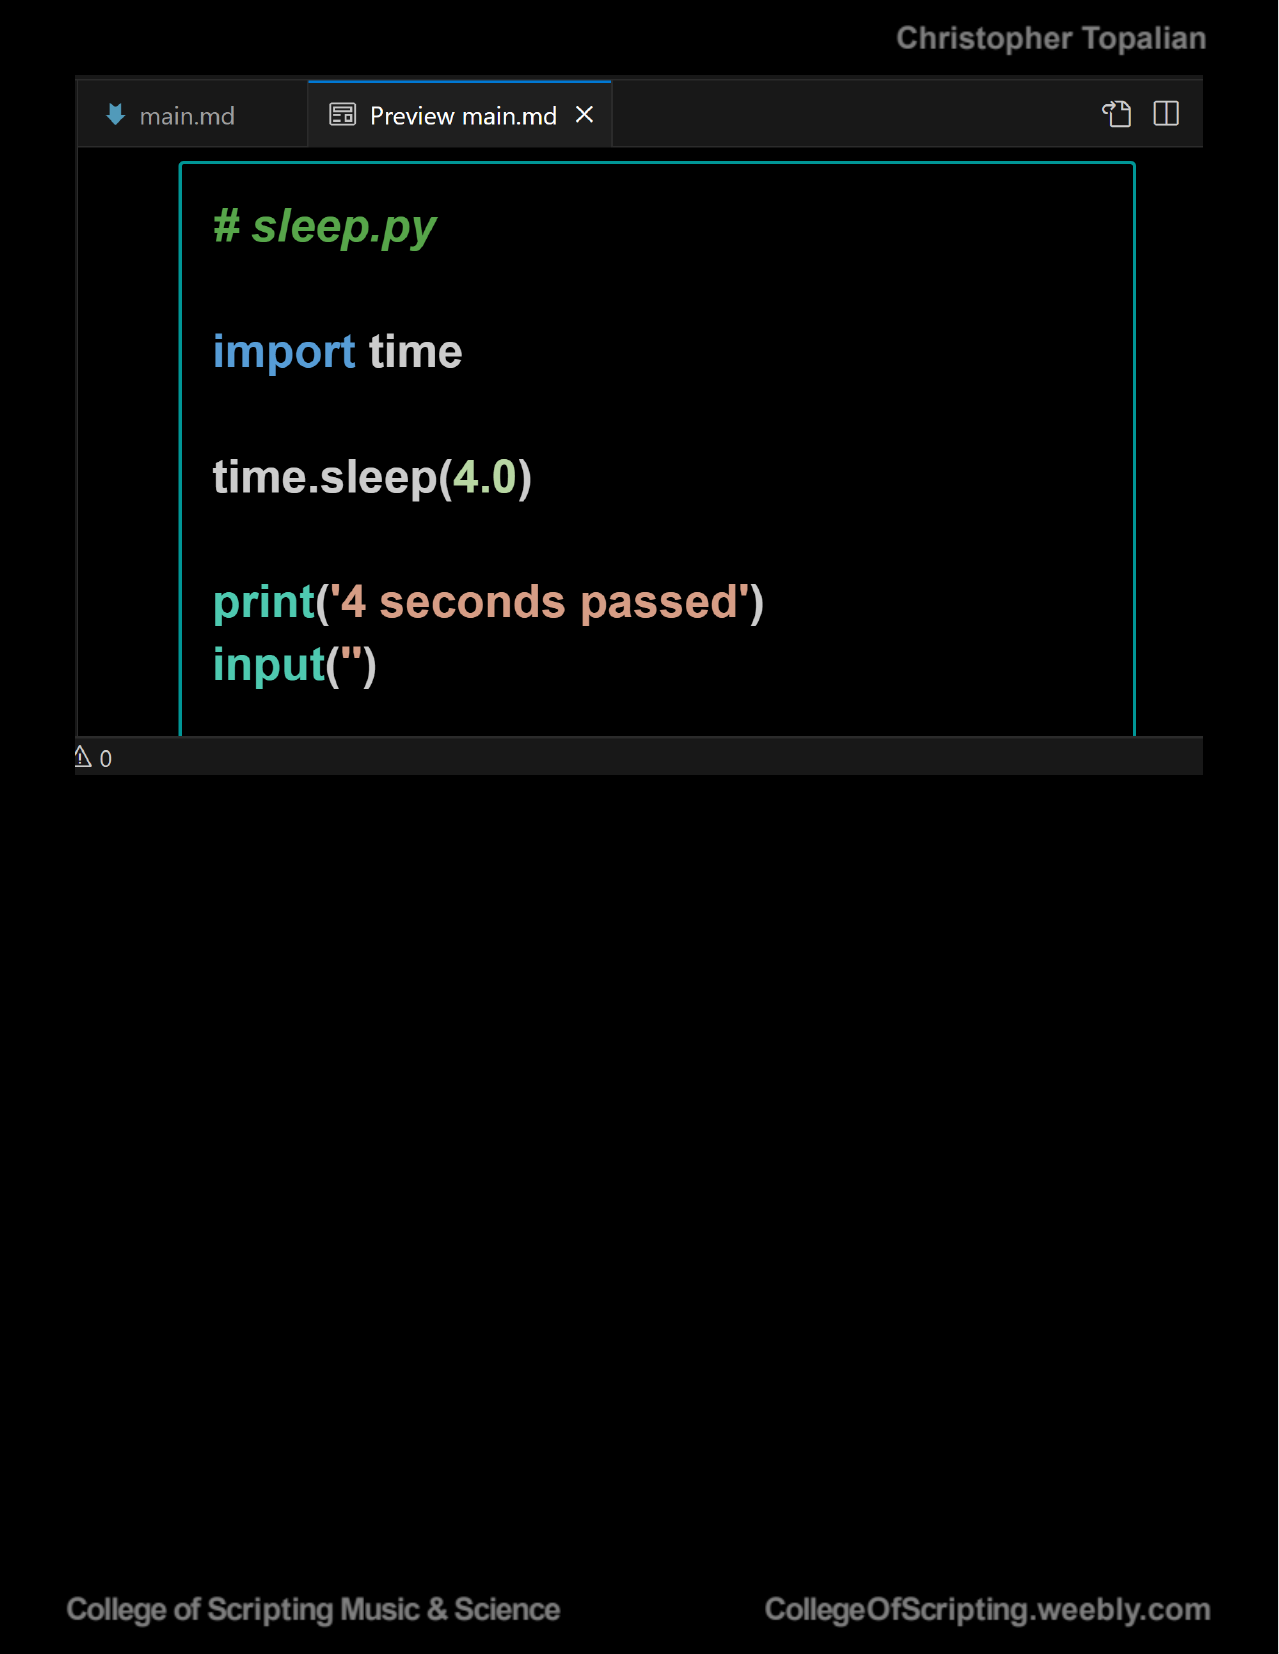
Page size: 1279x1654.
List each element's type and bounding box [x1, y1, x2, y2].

picture [75, 75, 1203, 775]
